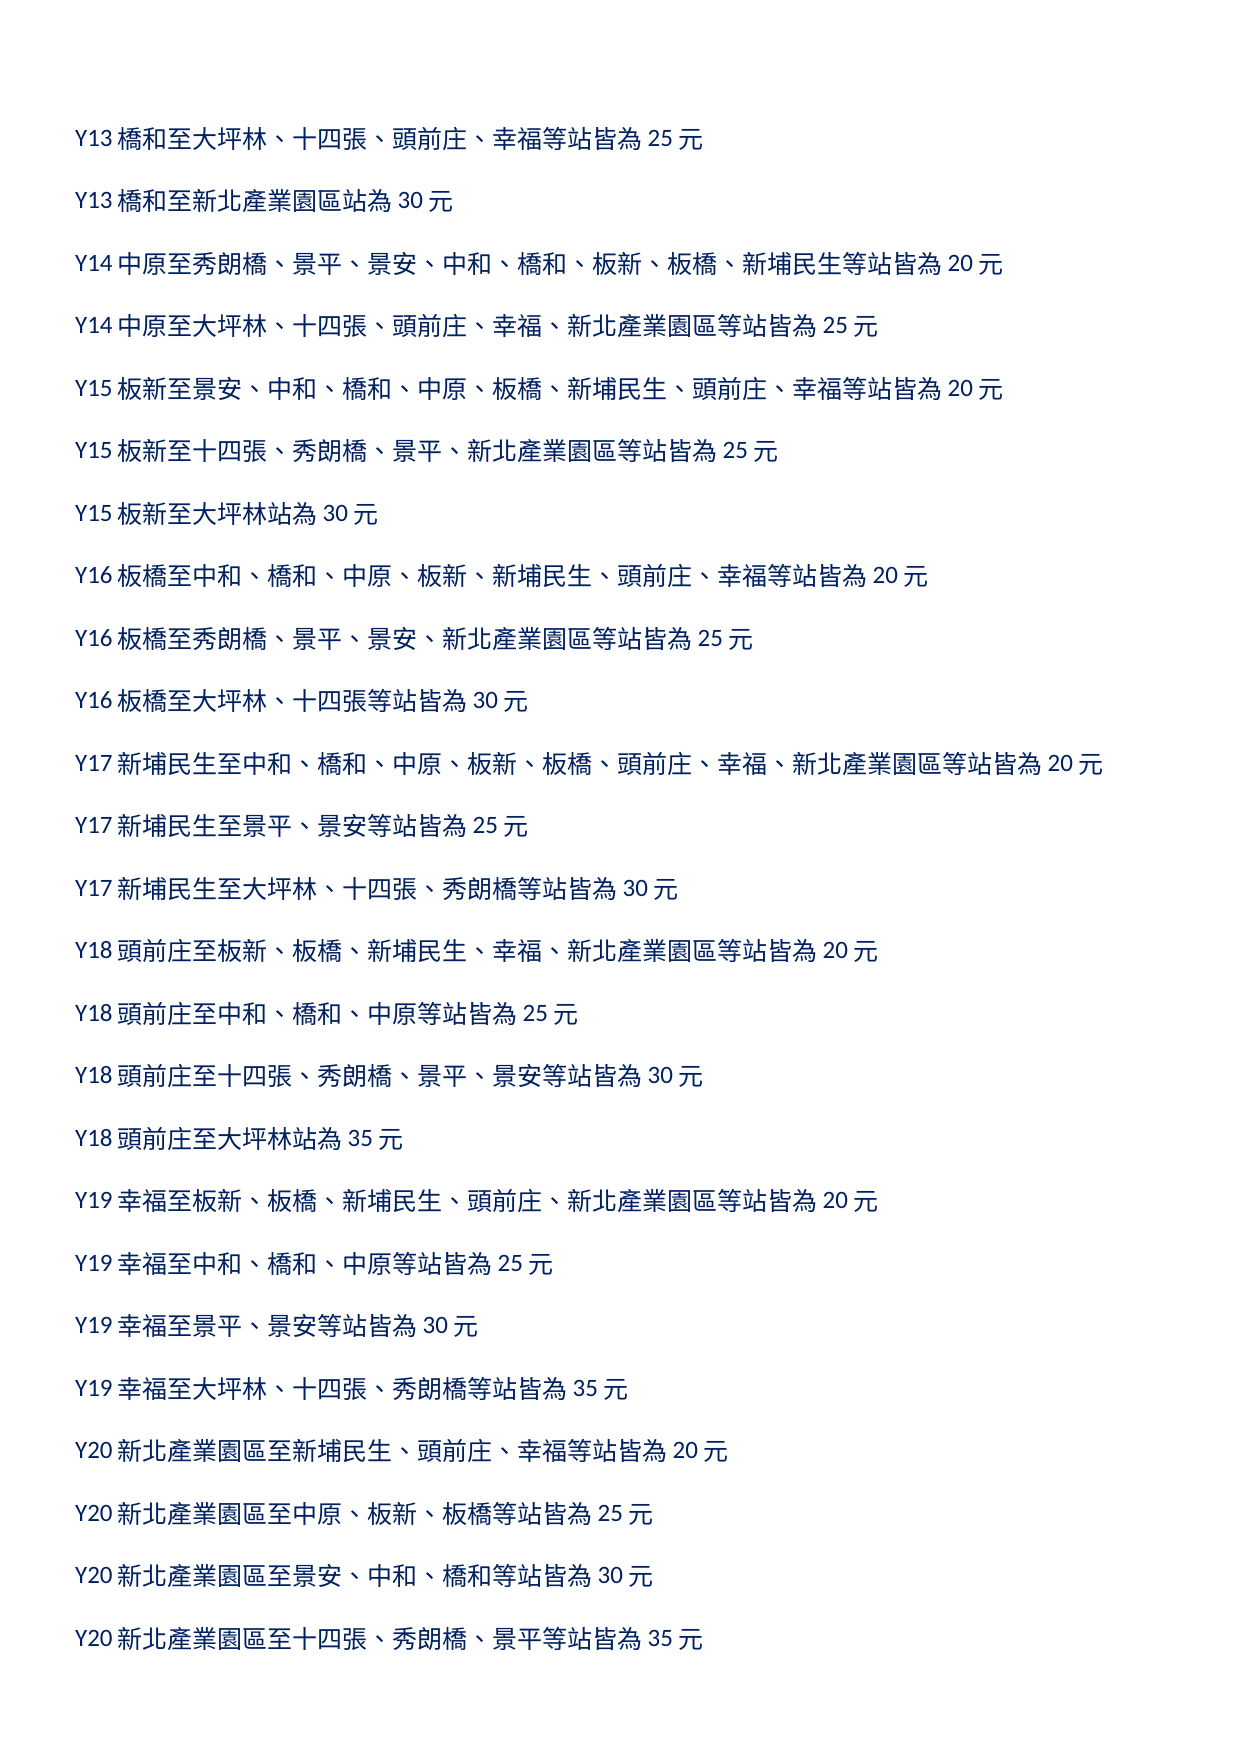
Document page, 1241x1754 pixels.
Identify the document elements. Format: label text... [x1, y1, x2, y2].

text Y14中原至秀朗橋、景平、景安、中和、橋和、板新、板橋、新埔民生等站皆為20元 [75, 221, 1165, 283]
text Y17新埔民生至景平、景安等站皆為25元 [75, 783, 1165, 846]
text Y20新北產業園區至景安、中和、橋和等站皆為30元 [75, 1533, 1165, 1596]
text Y17新埔民生至大坪林、十四張、秀朗橋等站皆為30元 [75, 846, 1165, 908]
text Y13橋和至新北產業園區站為30元 [75, 158, 1165, 221]
text Y19幸福至中和、橋和、中原等站皆為25元 [75, 1221, 1165, 1283]
text Y20新北產業園區至新埔民生、頭前庄、幸福等站皆為20元 [75, 1408, 1165, 1471]
text Y19幸福至景平、景安等站皆為30元 [75, 1283, 1165, 1346]
text Y18頭前庄至板新、板橋、新埔民生、幸福、新北產業園區等站皆為20元 [75, 908, 1165, 971]
text Y16板橋至大坪林、十四張等站皆為30元 [75, 658, 1165, 721]
text Y15板新至景安、中和、橋和、中原、板橋、新埔民生、頭前庄、幸福等站皆為20元 [75, 346, 1165, 408]
text Y18頭前庄至十四張、秀朗橋、景平、景安等站皆為30元 [75, 1033, 1165, 1096]
text Y19幸福至大坪林、十四張、秀朗橋等站皆為35元 [75, 1346, 1165, 1408]
text Y17新埔民生至中和、橋和、中原、板新、板橋、頭前庄、幸福、新北產業園區等站皆為20元 [75, 721, 1165, 783]
text Y15板新至大坪林站為30元 [75, 471, 1165, 533]
text Y16板橋至中和、橋和、中原、板新、新埔民生、頭前庄、幸福等站皆為20元 [75, 533, 1165, 596]
text Y20新北產業園區至中原、板新、板橋等站皆為25元 [75, 1471, 1165, 1533]
text Y14中原至大坪林、十四張、頭前庄、幸福、新北產業園區等站皆為25元 [75, 283, 1165, 346]
text Y20新北產業園區至十四張、秀朗橋、景平等站皆為35元 [75, 1596, 1165, 1658]
text Y13橋和至大坪林、十四張、頭前庄、幸福等站皆為25元 [75, 96, 1165, 158]
text Y16板橋至秀朗橋、景平、景安、新北產業園區等站皆為25元 [75, 596, 1165, 658]
text Y15板新至十四張、秀朗橋、景平、新北產業園區等站皆為25元 [75, 408, 1165, 471]
text Y18頭前庄至中和、橋和、中原等站皆為25元 [75, 971, 1165, 1033]
text Y19幸福至板新、板橋、新埔民生、頭前庄、新北產業園區等站皆為20元 [75, 1158, 1165, 1221]
text Y18頭前庄至大坪林站為35元 [75, 1096, 1165, 1158]
